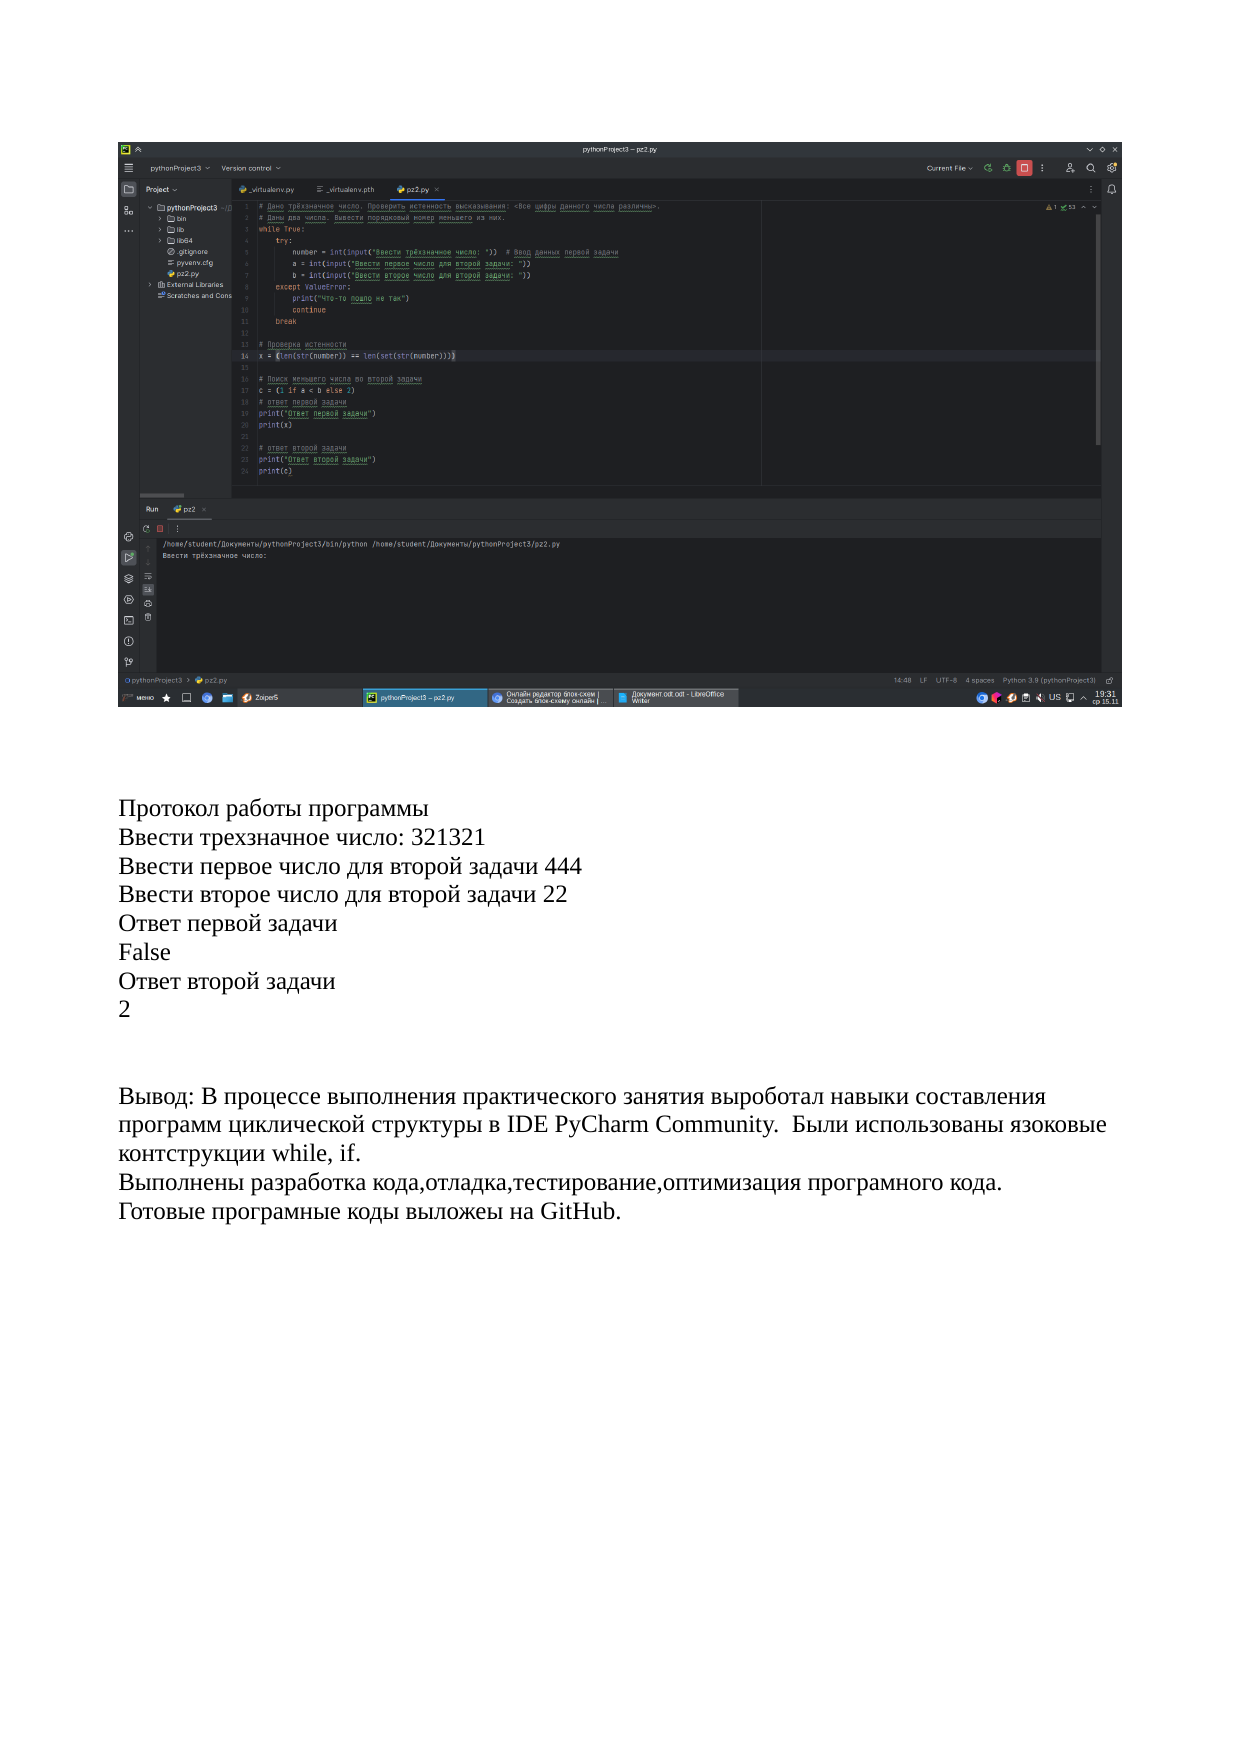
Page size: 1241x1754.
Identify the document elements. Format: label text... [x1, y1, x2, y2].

text False [118, 937, 1122, 966]
text Ответ первой задачи [118, 908, 1122, 937]
text Протокол работы программы [118, 793, 1122, 822]
text Готовые програмные коды выложеы на GitHub. [118, 1196, 1122, 1224]
text Ответ второй задачи [118, 966, 1122, 994]
text Выполнены разработка кода,отладка,тестирование,оптимизация програмного кода. [118, 1167, 1122, 1196]
text Вывод: В процессе выполнения практического занятия выроботал навыки составления программ циклической структуры в IDE PyCharm Community. Были использованы язоковые контструкции while, if. [118, 1081, 1122, 1167]
picture [118, 142, 1122, 707]
text Ввести трехзначное число: 321321 [118, 822, 1122, 851]
text Ввести первое число для второй задачи 444 [118, 851, 1122, 879]
text Ввести второе число для второй задачи 22 [118, 879, 1122, 908]
text 2 [118, 994, 1122, 1023]
